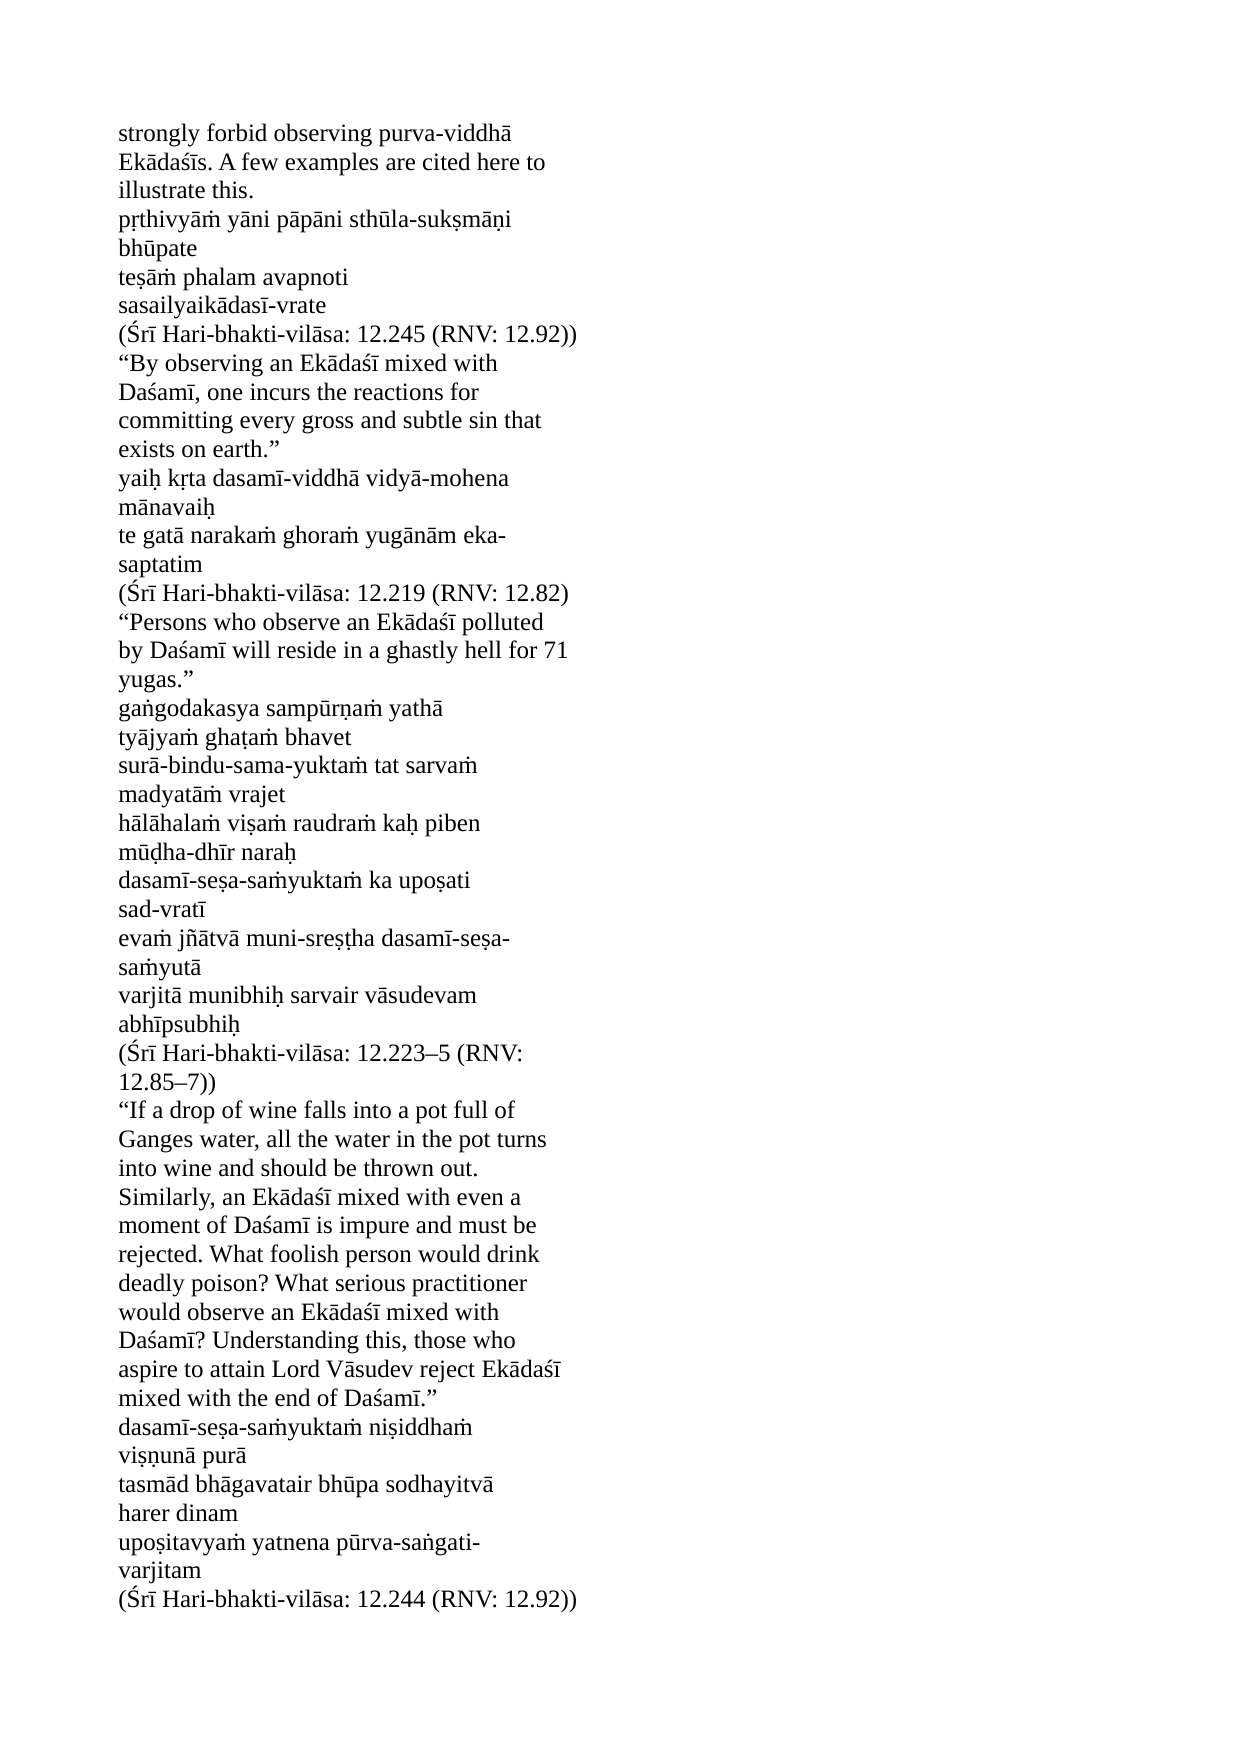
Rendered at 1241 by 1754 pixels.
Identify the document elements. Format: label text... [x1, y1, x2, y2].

text (Śrī Hari-bhakti-vilāsa: 12.245 (RNV: 12.92)) [118, 319, 1122, 348]
text (Śrī Hari-bhakti-vilāsa: 12.219 (RNV: 12.82) [118, 578, 1122, 607]
text saptatim [118, 549, 1122, 578]
text bhūpate [118, 233, 1122, 262]
text Ekādaśīs. A few examples are cited here to [118, 147, 1122, 176]
text te gatā narakaṁ ghoraṁ yugānām eka- [118, 521, 1122, 549]
text mānavaiḥ [118, 492, 1122, 521]
text varjitā munibhiḥ sarvair vāsudevam [118, 981, 1122, 1009]
text tyājyaṁ ghaṭaṁ bhavet [118, 722, 1122, 751]
text moment of Daśamī is impure and must be [118, 1211, 1122, 1239]
text by Daśamī will reside in a ghastly hell for 71 [118, 636, 1122, 664]
text aspire to attain Lord Vāsudev reject Ekādaśī [118, 1354, 1122, 1383]
text “By observing an Ekādaśī mixed with [118, 348, 1122, 377]
text abhīpsubhiḥ [118, 1009, 1122, 1038]
text pṛthivyāṁ yāni pāpāni sthūla-sukṣmāṇi [118, 204, 1122, 233]
text would observe an Ekādaśī mixed with [118, 1297, 1122, 1326]
text 12.85–7)) [118, 1067, 1122, 1096]
text sasailyaikādasī-vrate [118, 291, 1122, 319]
text (Śrī Hari-bhakti-vilāsa: 12.223–5 (RNV: [118, 1038, 1122, 1067]
text teṣāṁ phalam avapnoti [118, 262, 1122, 291]
text “If a drop of wine falls into a pot full of [118, 1096, 1122, 1124]
text exists on earth.” [118, 434, 1122, 463]
text surā-bindu-sama-yuktaṁ tat sarvaṁ [118, 751, 1122, 779]
text madyatāṁ vrajet [118, 779, 1122, 808]
text harer dinam [118, 1498, 1122, 1527]
text committing every gross and subtle sin that [118, 406, 1122, 434]
text gaṅgodakasya sampūrṇaṁ yathā [118, 693, 1122, 722]
text illustrate this. [118, 176, 1122, 204]
text Daśamī, one incurs the reactions for [118, 377, 1122, 406]
text mixed with the end of Daśamī.” [118, 1383, 1122, 1412]
text “Persons who observe an Ekādaśī polluted [118, 607, 1122, 636]
text viṣṇunā purā [118, 1441, 1122, 1469]
text Ganges water, all the water in the pot turns [118, 1124, 1122, 1153]
text upoṣitavyaṁ yatnena pūrva-saṅgati- [118, 1527, 1122, 1556]
text varjitam [118, 1556, 1122, 1584]
text Daśamī? Understanding this, those who [118, 1326, 1122, 1354]
text into wine and should be thrown out. [118, 1153, 1122, 1182]
text (Śrī Hari-bhakti-vilāsa: 12.244 (RNV: 12.92)) [118, 1584, 1122, 1613]
text yugas.” [118, 664, 1122, 693]
text dasamī-seṣa-saṁyuktaṁ niṣiddhaṁ [118, 1412, 1122, 1441]
text hālāhalaṁ viṣaṁ raudraṁ kaḥ piben [118, 808, 1122, 837]
text evaṁ jñātvā muni-sreṣṭha dasamī-seṣa- [118, 923, 1122, 952]
text tasmād bhāgavatair bhūpa sodhayitvā [118, 1469, 1122, 1498]
text deadly poison? What serious practitioner [118, 1268, 1122, 1297]
text mūḍha-dhīr naraḥ [118, 837, 1122, 866]
text sad-vratī [118, 894, 1122, 923]
text dasamī-seṣa-saṁyuktaṁ ka upoṣati [118, 866, 1122, 894]
text yaiḥ kṛta dasamī-viddhā vidyā-mohena [118, 463, 1122, 492]
text rejected. What foolish person would drink [118, 1239, 1122, 1268]
text strongly forbid observing purva-viddhā [118, 118, 1122, 147]
text Similarly, an Ekādaśī mixed with even a [118, 1182, 1122, 1211]
text saṁyutā [118, 952, 1122, 981]
